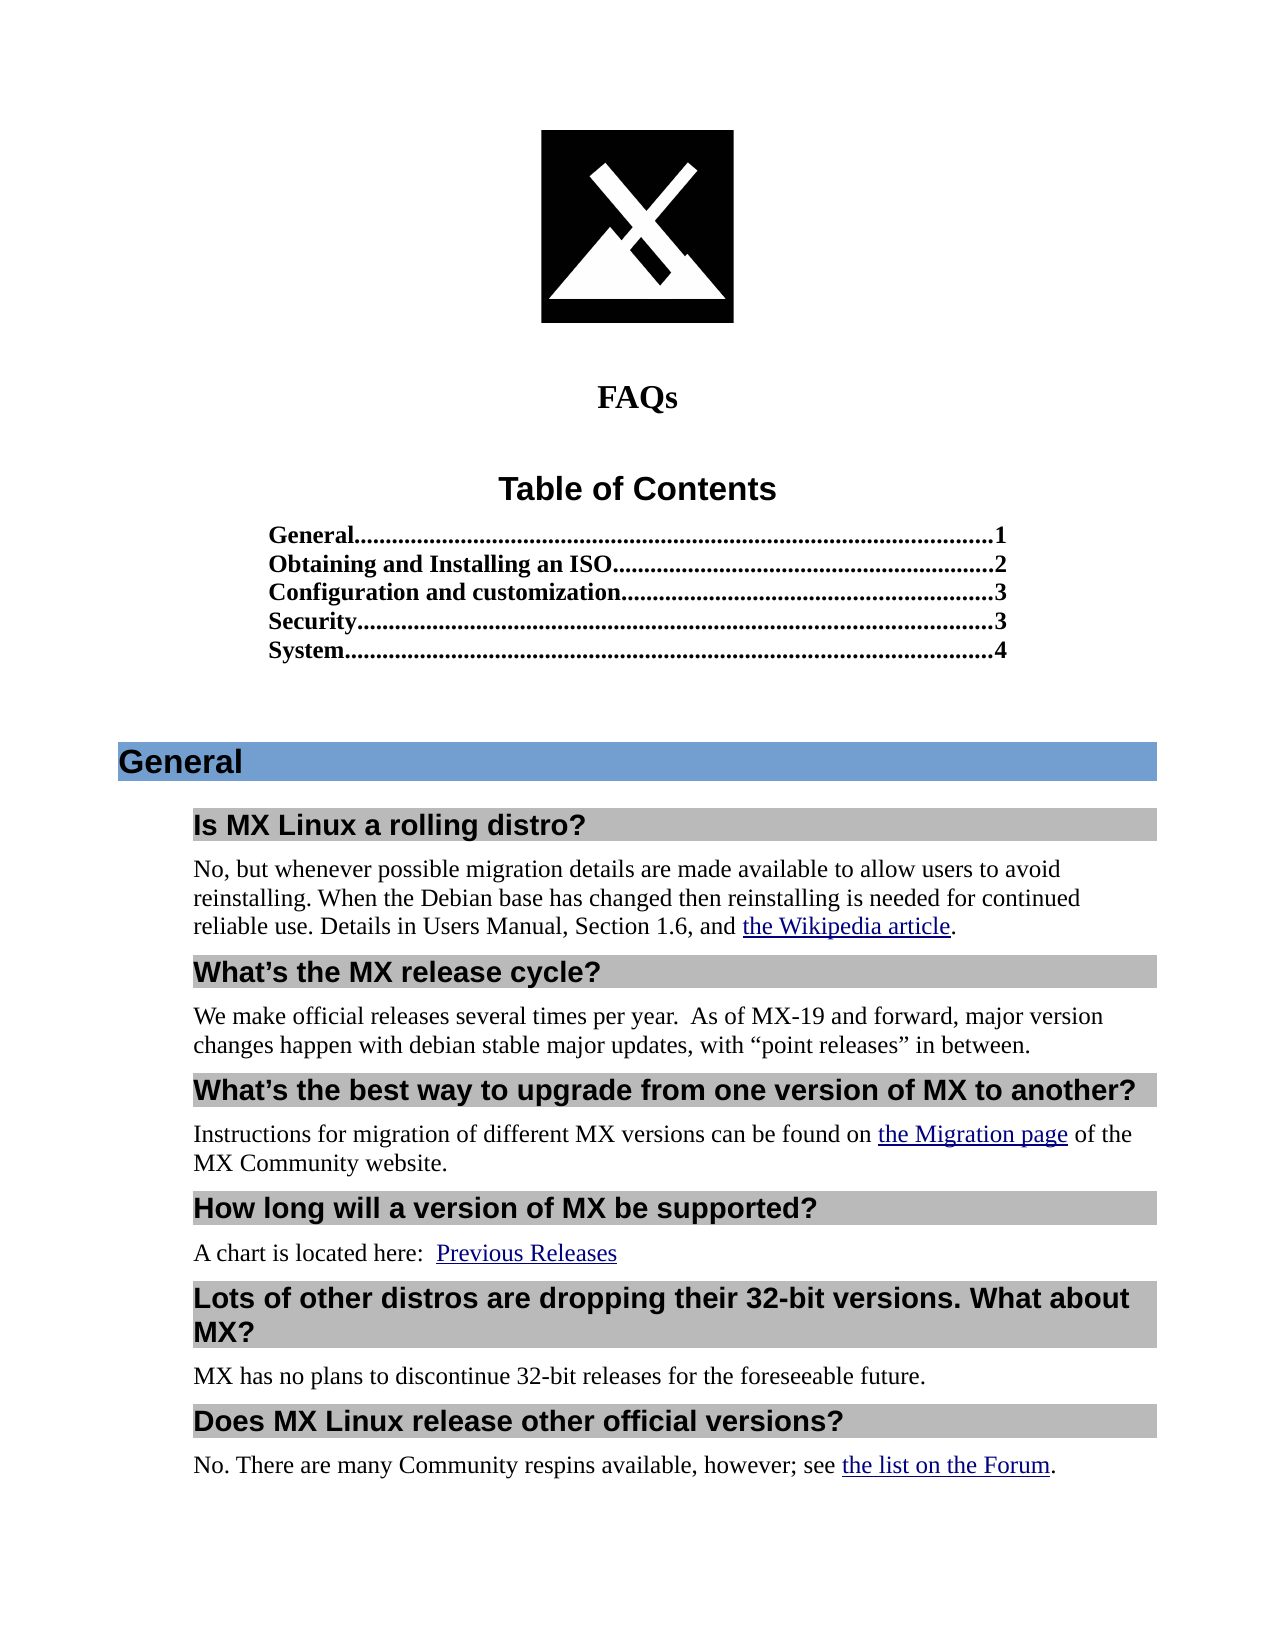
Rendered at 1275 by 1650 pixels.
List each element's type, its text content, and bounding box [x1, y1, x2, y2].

text No. There are many Community respins available, however; see the list on the Forum. [193, 1451, 1157, 1479]
subtitle General [118, 742, 1157, 781]
text MX has no plans to discontinue 32-bit releases for the foreseeable future. [193, 1361, 1157, 1390]
text Security 3 [268, 606, 1007, 635]
text FAQs [118, 377, 1157, 415]
text Obtaining and Installing an ISO 2 [268, 549, 1007, 577]
subtitle Is MX Linux a rolling distro? [193, 808, 1157, 841]
text Instructions for migration of different MX versions can be found on the Migration page of the MX Community website. [193, 1119, 1157, 1177]
text System 4 [268, 635, 1007, 664]
subtitle Lots of other distros are dropping their 32-bit versions. What about MX? [193, 1281, 1157, 1348]
subtitle Does MX Linux release other official versions? [193, 1404, 1157, 1438]
text General 1 [268, 520, 1007, 549]
subtitle What’s the best way to upgrade from one version of MX to another? [193, 1073, 1157, 1107]
text No, but whenever possible migration details are made available to allow users to avoid reinstalling. When the Debian base has changed then reinstalling is needed for continued reliable use. Details in Users Manual, Section 1.6, and the Wikipedia article. [193, 854, 1157, 940]
text We make official releases several times per year. As of MX-19 and forward, major version changes happen with debian stable major updates, with “point releases” in between. [193, 1001, 1157, 1058]
picture [541, 130, 734, 323]
subtitle How long will a version of MX be supported? [193, 1191, 1157, 1225]
subtitle Table of Contents [118, 469, 1157, 507]
subtitle What’s the MX release cycle? [193, 955, 1157, 988]
text A chart is located here: Previous Releases [193, 1238, 1157, 1266]
text Configuration and customization 3 [268, 577, 1007, 606]
